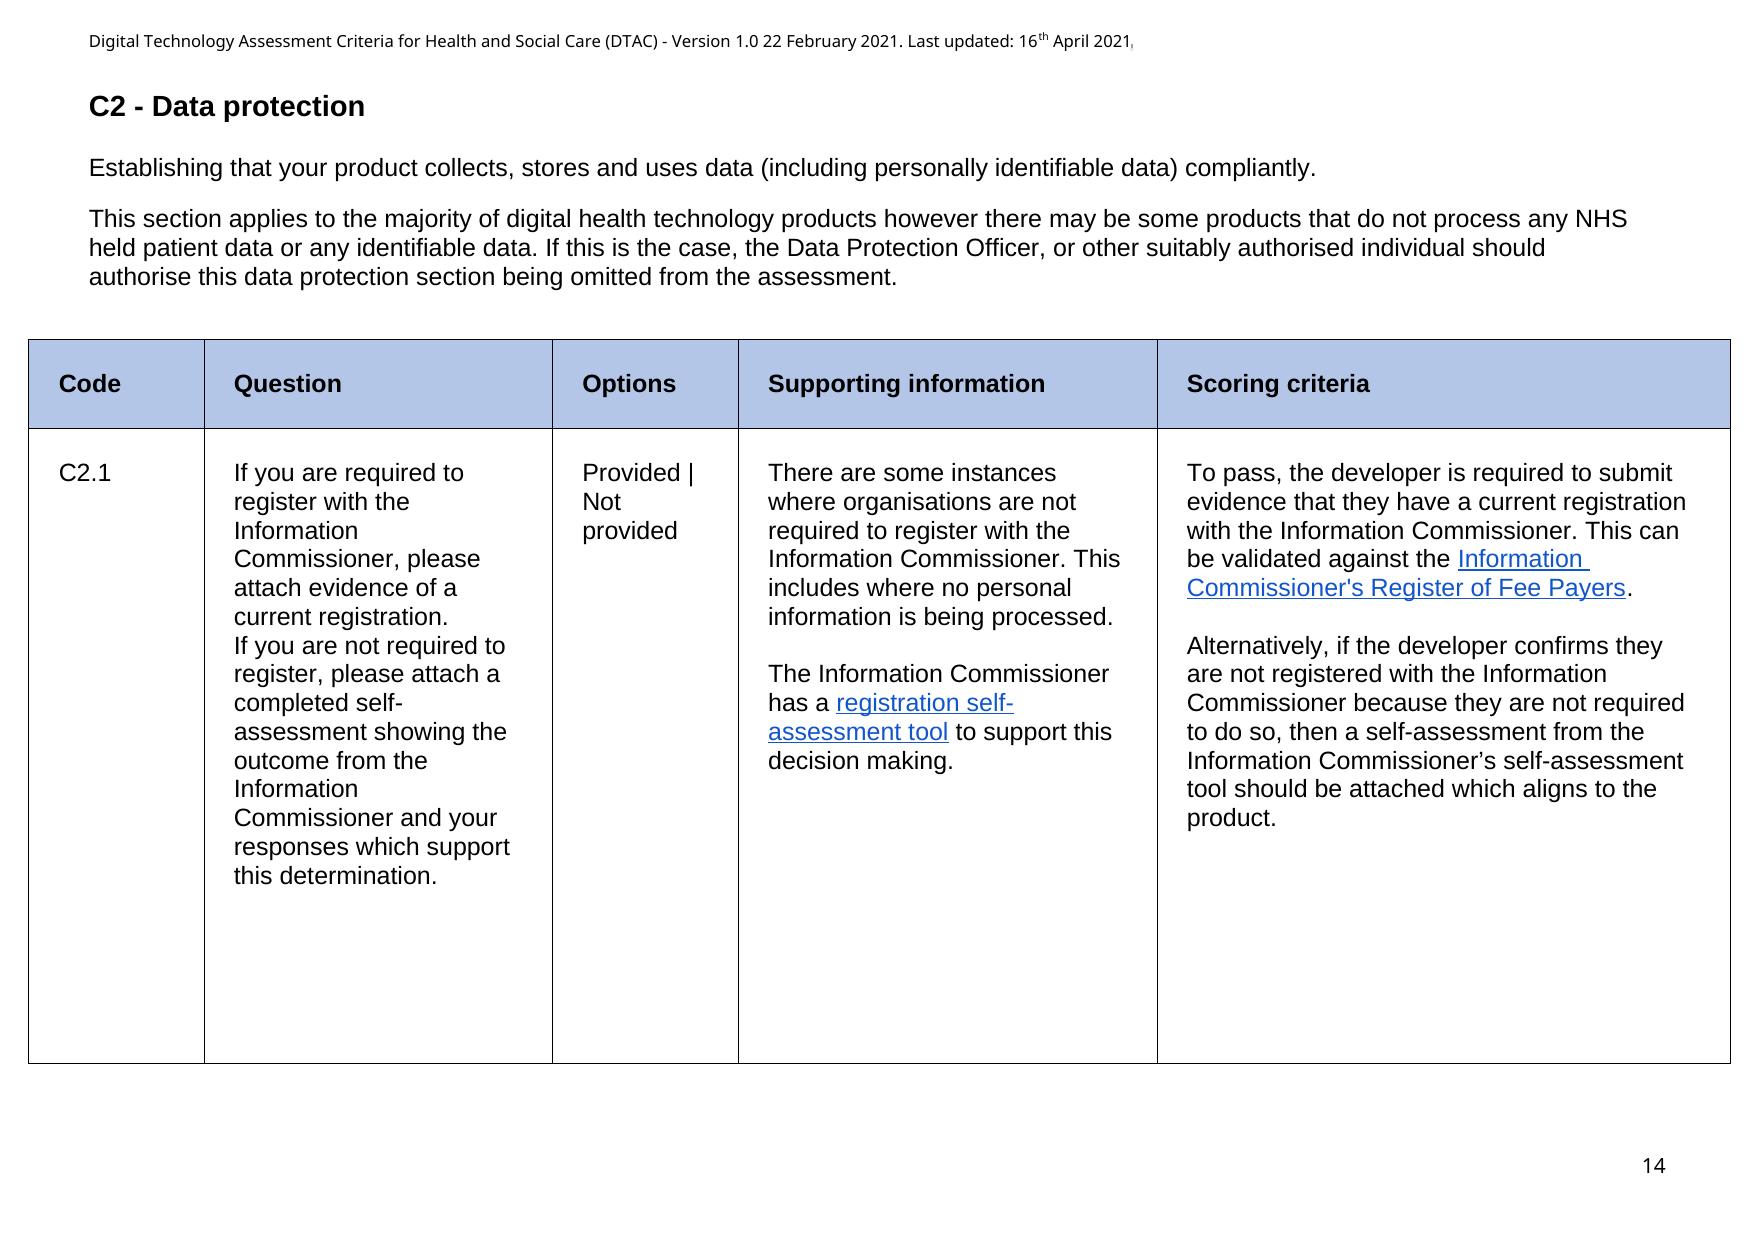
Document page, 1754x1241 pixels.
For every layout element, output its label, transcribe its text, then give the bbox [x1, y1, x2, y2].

subtitle C2 - Data protection [88, 89, 1287, 122]
table_cell There are some instances where organisations are not required to register with the Information Commissioner. This includes where no personal information is being processed. The Information Commissioner has a registration self-assessment tool to support this decision making. [739, 429, 1157, 1063]
table_header Scoring criteria [1158, 340, 1730, 428]
text This section applies to the majority of digital health technology products however there may be some products that do not process any NHS held patient data or any identifiable data. If this is the case, the Data Protection Officer, or other suitably authorised individual should authorise this data protection section being omitted from the assessment. [88, 204, 1636, 291]
table_header Options [553, 340, 738, 428]
table_header Supporting information [739, 340, 1157, 428]
table_cell Provided | Not provided [553, 429, 738, 1063]
table_header Code [29, 340, 204, 428]
table_cell To pass, the developer is required to submit evidence that they have a current registration with the Information Commissioner. This can be validated against the Information Commissioner's Register of Fee Payers. Alternatively, if the developer confirms they are not registered with the Information Commissioner because they are not required to do so, then a self-assessment from the Information Commissioner’s self-assessment tool should be attached which aligns to the product. [1158, 429, 1730, 1063]
table_header Question [205, 340, 552, 428]
table_cell C2.1 [29, 429, 204, 1063]
table_cell If you are required to register with the Information Commissioner, please attach evidence of a current registration. If you are not required to register, please attach a completed self-assessment showing the outcome from the Information Commissioner and your responses which support this determination. [205, 429, 552, 1063]
text Establishing that your product collects, stores and uses data (including personally identifiable data) compliantly. [88, 153, 1636, 182]
